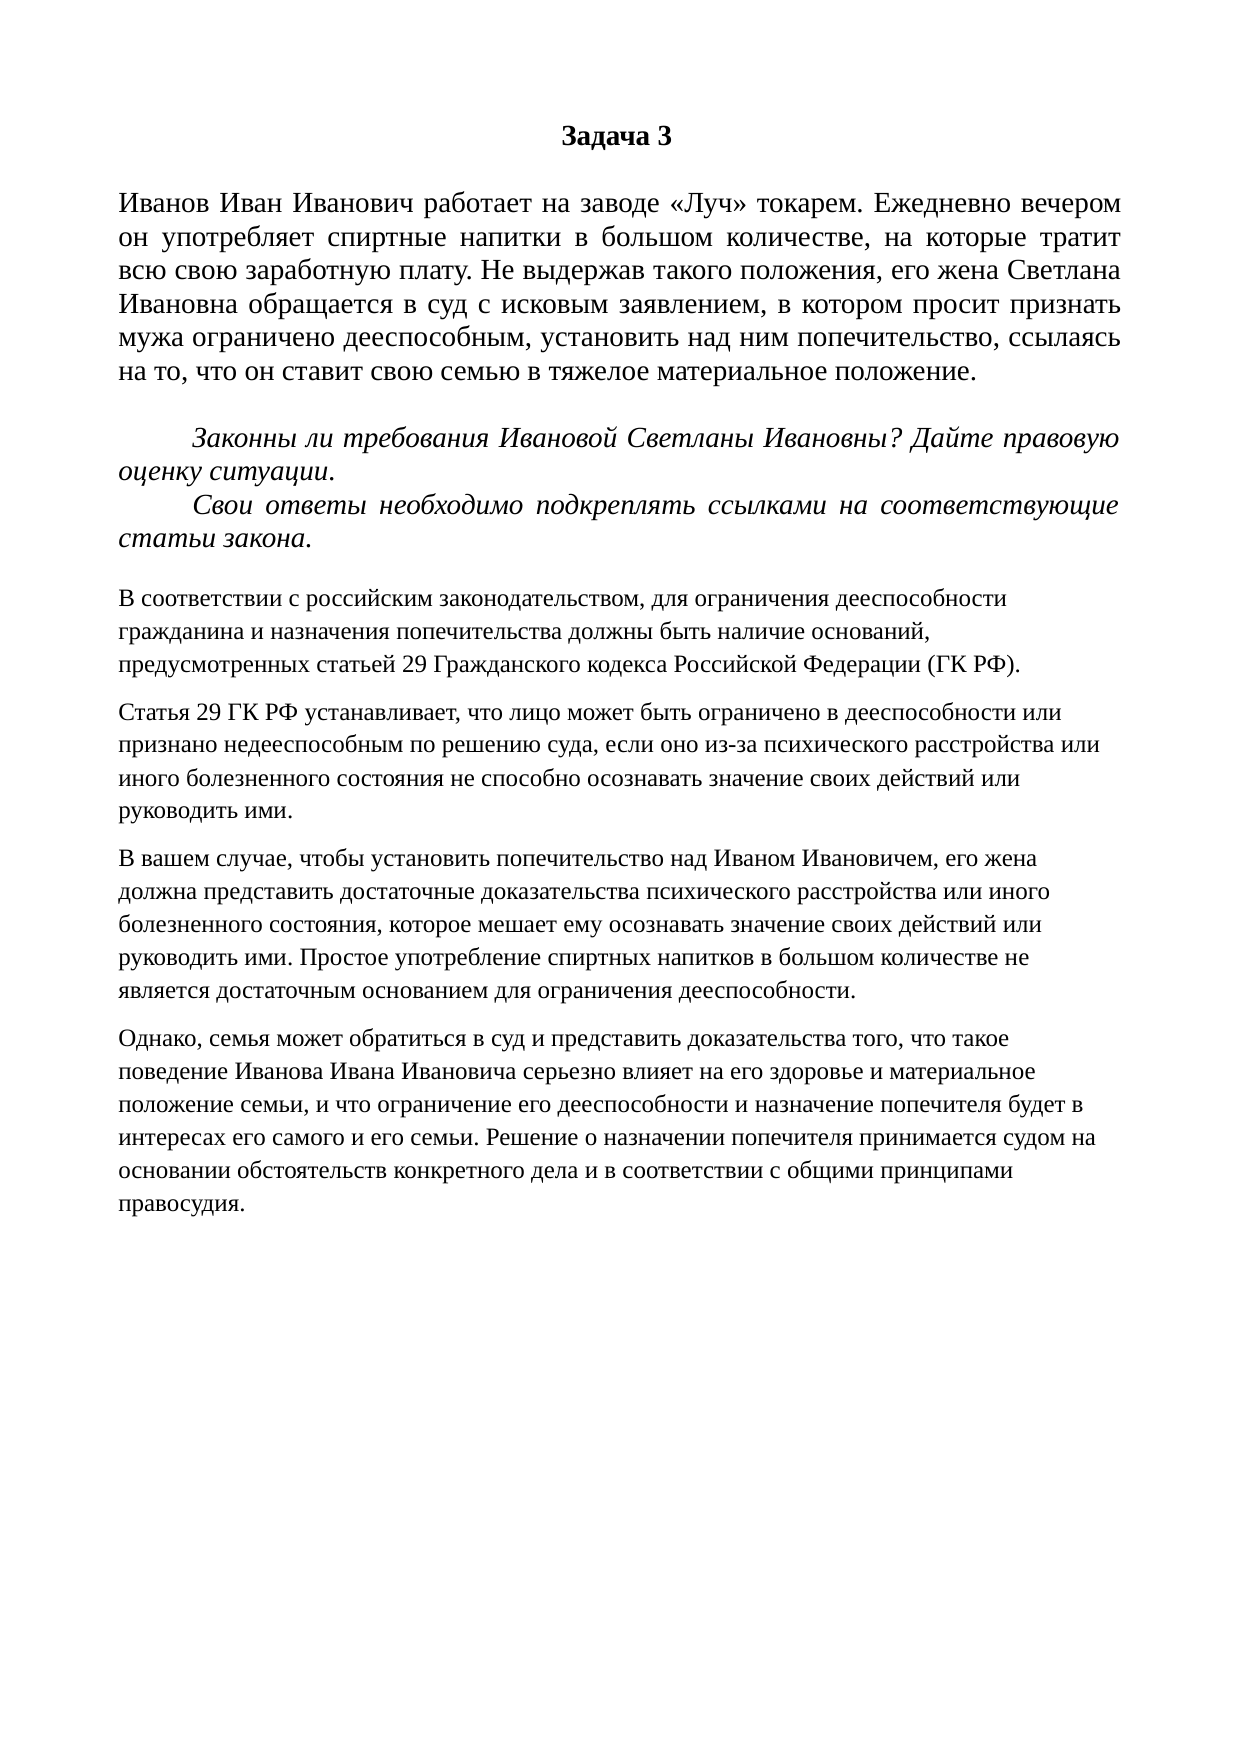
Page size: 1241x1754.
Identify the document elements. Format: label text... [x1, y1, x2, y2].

text В соответствии с российским законодательством, для ограничения дееспособности гражданина и назначения попечительства должны быть наличие оснований, предусмотренных статьей 29 Гражданского кодекса Российской Федерации (ГК РФ). [118, 583, 1122, 678]
text В вашем случае, чтобы установить попечительство над Иваном Ивановичем, его жена должна представить достаточные доказательства психического расстройства или иного болезненного состояния, которое мешает ему осознавать значение своих действий или руководить ими. Простое употребление спиртных напитков в большом количестве не является достаточным основанием для ограничения дееспособности. [118, 843, 1122, 1004]
text Однако, семья может обратиться в суд и представить доказательства того, что такое поведение Иванова Ивана Ивановича серьезно влияет на его здоровье и материальное положение семьи, и что ограничение его дееспособности и назначение попечителя будет в интересах его самого и его семьи. Решение о назначении попечителя принимается судом на основании обстоятельств конкретного дела и в соответствии с общими принципами правосудия. [118, 1023, 1122, 1217]
text Статья 29 ГК РФ устанавливает, что лицо может быть ограничено в дееспособности или признано недееспособным по решению суда, если оно из-за психического расстройства или иного болезненного состояния не способно осознавать значение своих действий или руководить ими. [118, 697, 1122, 824]
text Свои ответы необходимо подкреплять ссылками на соответствующие статьи закона. [118, 487, 1122, 554]
text Иванов Иван Иванович работает на заводе «Луч» токарем. Ежедневно вечером он употребляет спиртные напитки в большом количестве, на которые тратит всю свою заработную плату. Не выдержав такого положения, его жена Светлана Ивановна обращается в суд с исковым заявлением, в котором просит признать мужа ограничено дееспособным, установить над ним попечительство, ссылаясь на то, что он ставит свою семью в тяжелое материальное положение. [118, 185, 1122, 386]
text Задача 3 [118, 118, 1122, 152]
text Законны ли требования Ивановой Светланы Ивановны? Дайте правовую оценку ситуации. [118, 420, 1122, 487]
